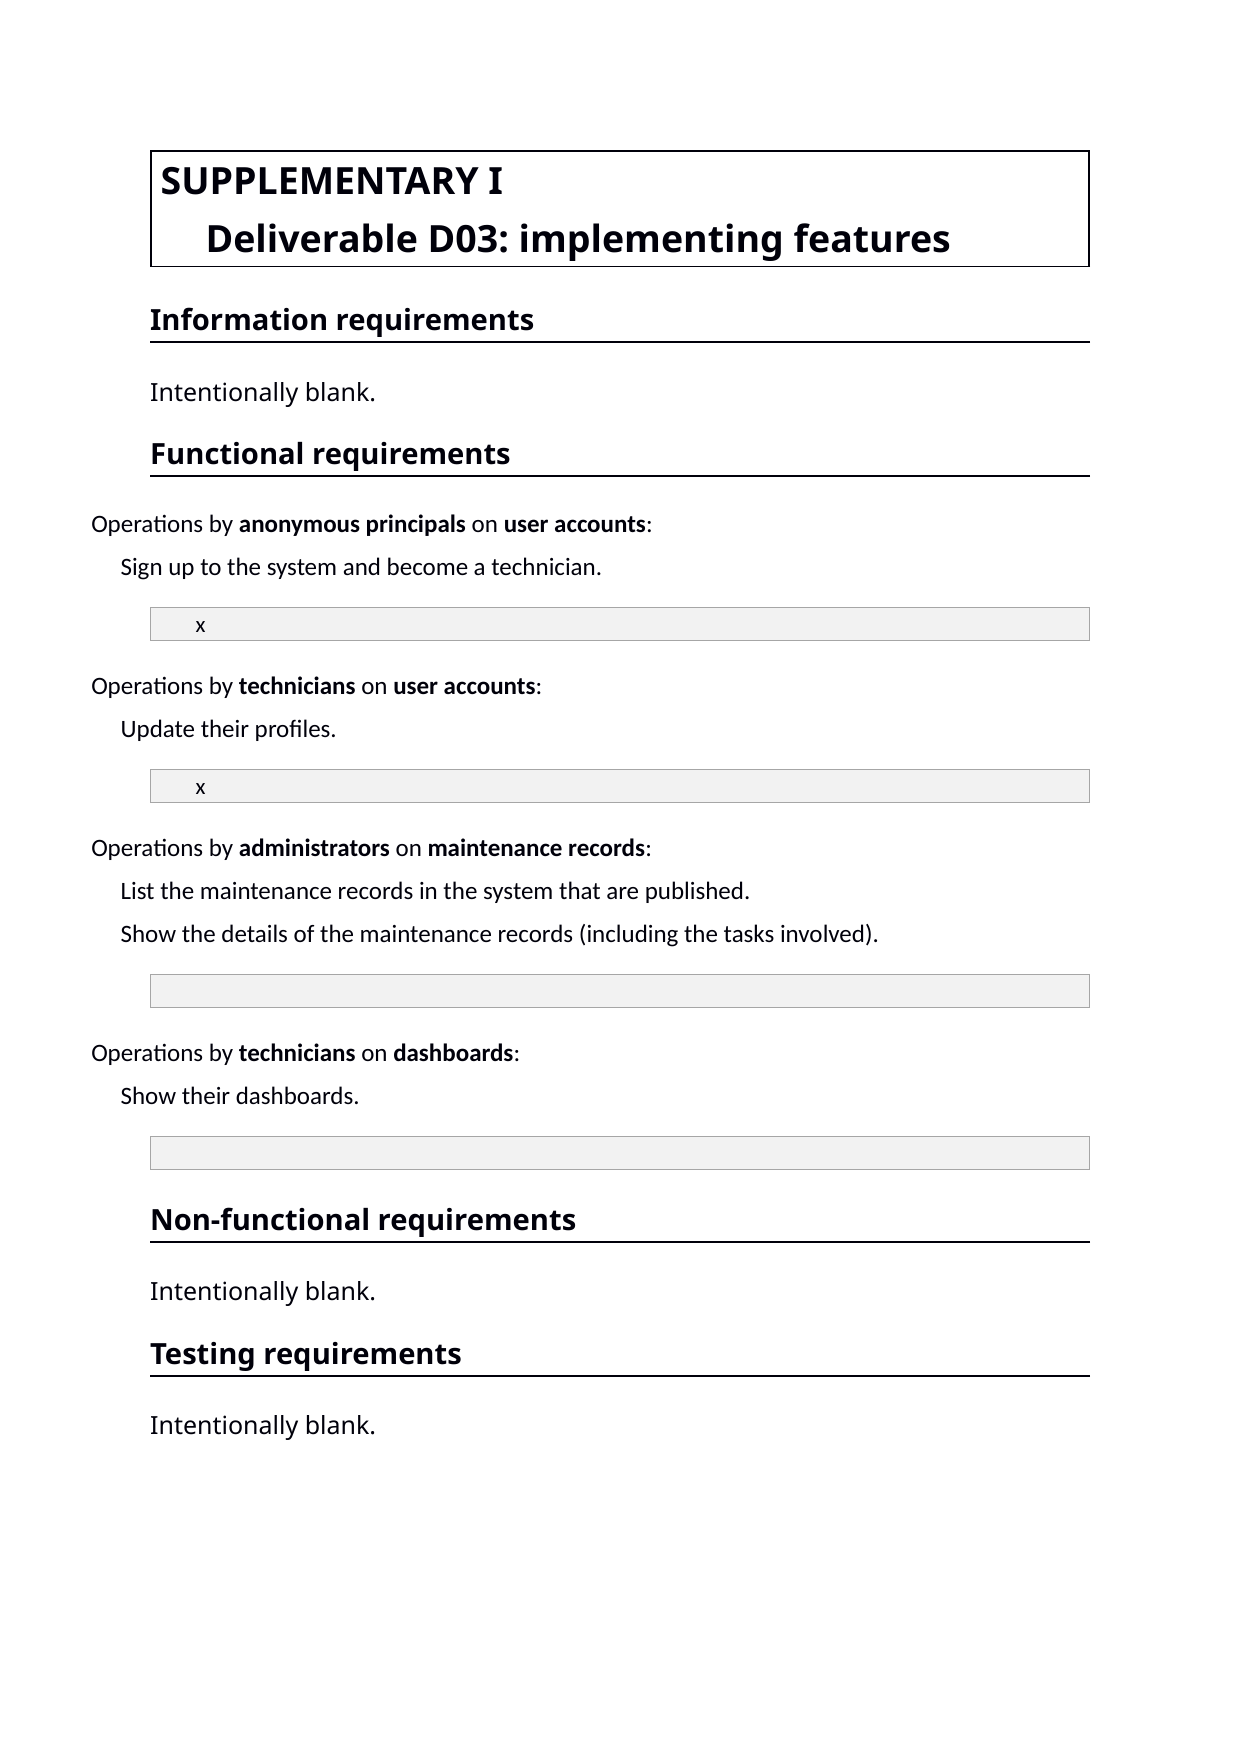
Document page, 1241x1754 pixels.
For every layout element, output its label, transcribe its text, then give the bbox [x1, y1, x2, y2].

text Intentionally blank. [150, 374, 1090, 408]
subtitle Testing requirements [150, 1333, 1090, 1375]
subtitle Operations by anonymous principals on user accounts: [91, 508, 1090, 539]
subtitle Operations by technicians on user accounts: [91, 670, 1090, 701]
subtitle Operations by technicians on dashboards: [91, 1037, 1090, 1068]
text x [151, 608, 1089, 640]
subtitle Non-functional requirements [150, 1199, 1090, 1241]
subtitle Functional requirements [150, 433, 1090, 475]
text Show the details of the maintenance records (including the tasks involved). [120, 918, 1090, 949]
text x [151, 770, 1089, 802]
text Show their dashboards. [120, 1080, 1090, 1111]
subtitle Operations by administrators on maintenance records: [91, 832, 1090, 863]
text Intentionally blank. [150, 1274, 1090, 1308]
text Sign up to the system and become a technician. [120, 551, 1090, 582]
text Update their profiles. [120, 713, 1090, 744]
text List the maintenance records in the system that are published. [120, 875, 1090, 906]
subtitle SUPPLEMENTARY I Deliverable D03: implementing features [152, 152, 1088, 266]
text Intentionally blank. [150, 1408, 1090, 1442]
subtitle Information requirements [150, 299, 1090, 341]
